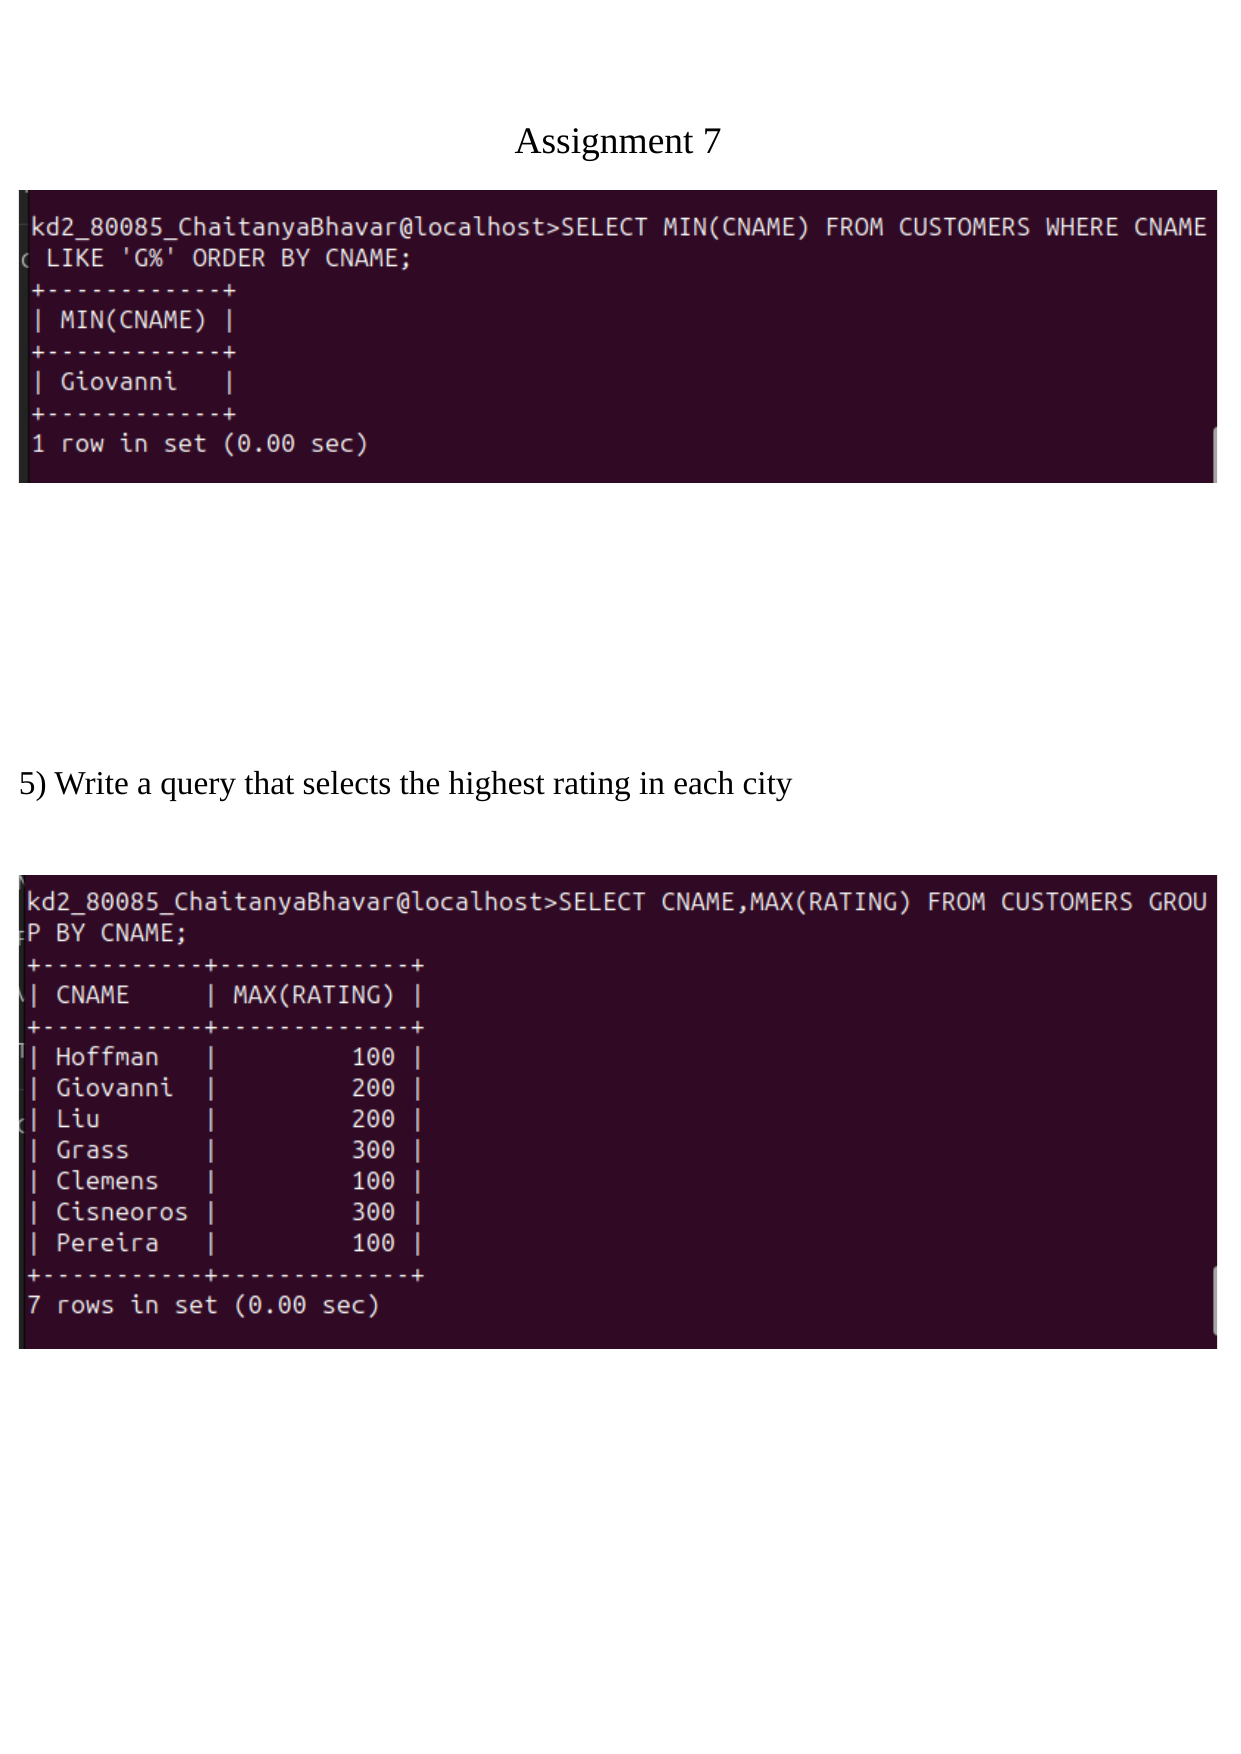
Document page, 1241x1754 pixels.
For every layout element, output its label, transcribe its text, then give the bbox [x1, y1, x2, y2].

picture [18, 190, 1218, 483]
text 5) Write a query that selects the highest rating in each city [19, 763, 1217, 802]
picture [18, 875, 1218, 1349]
